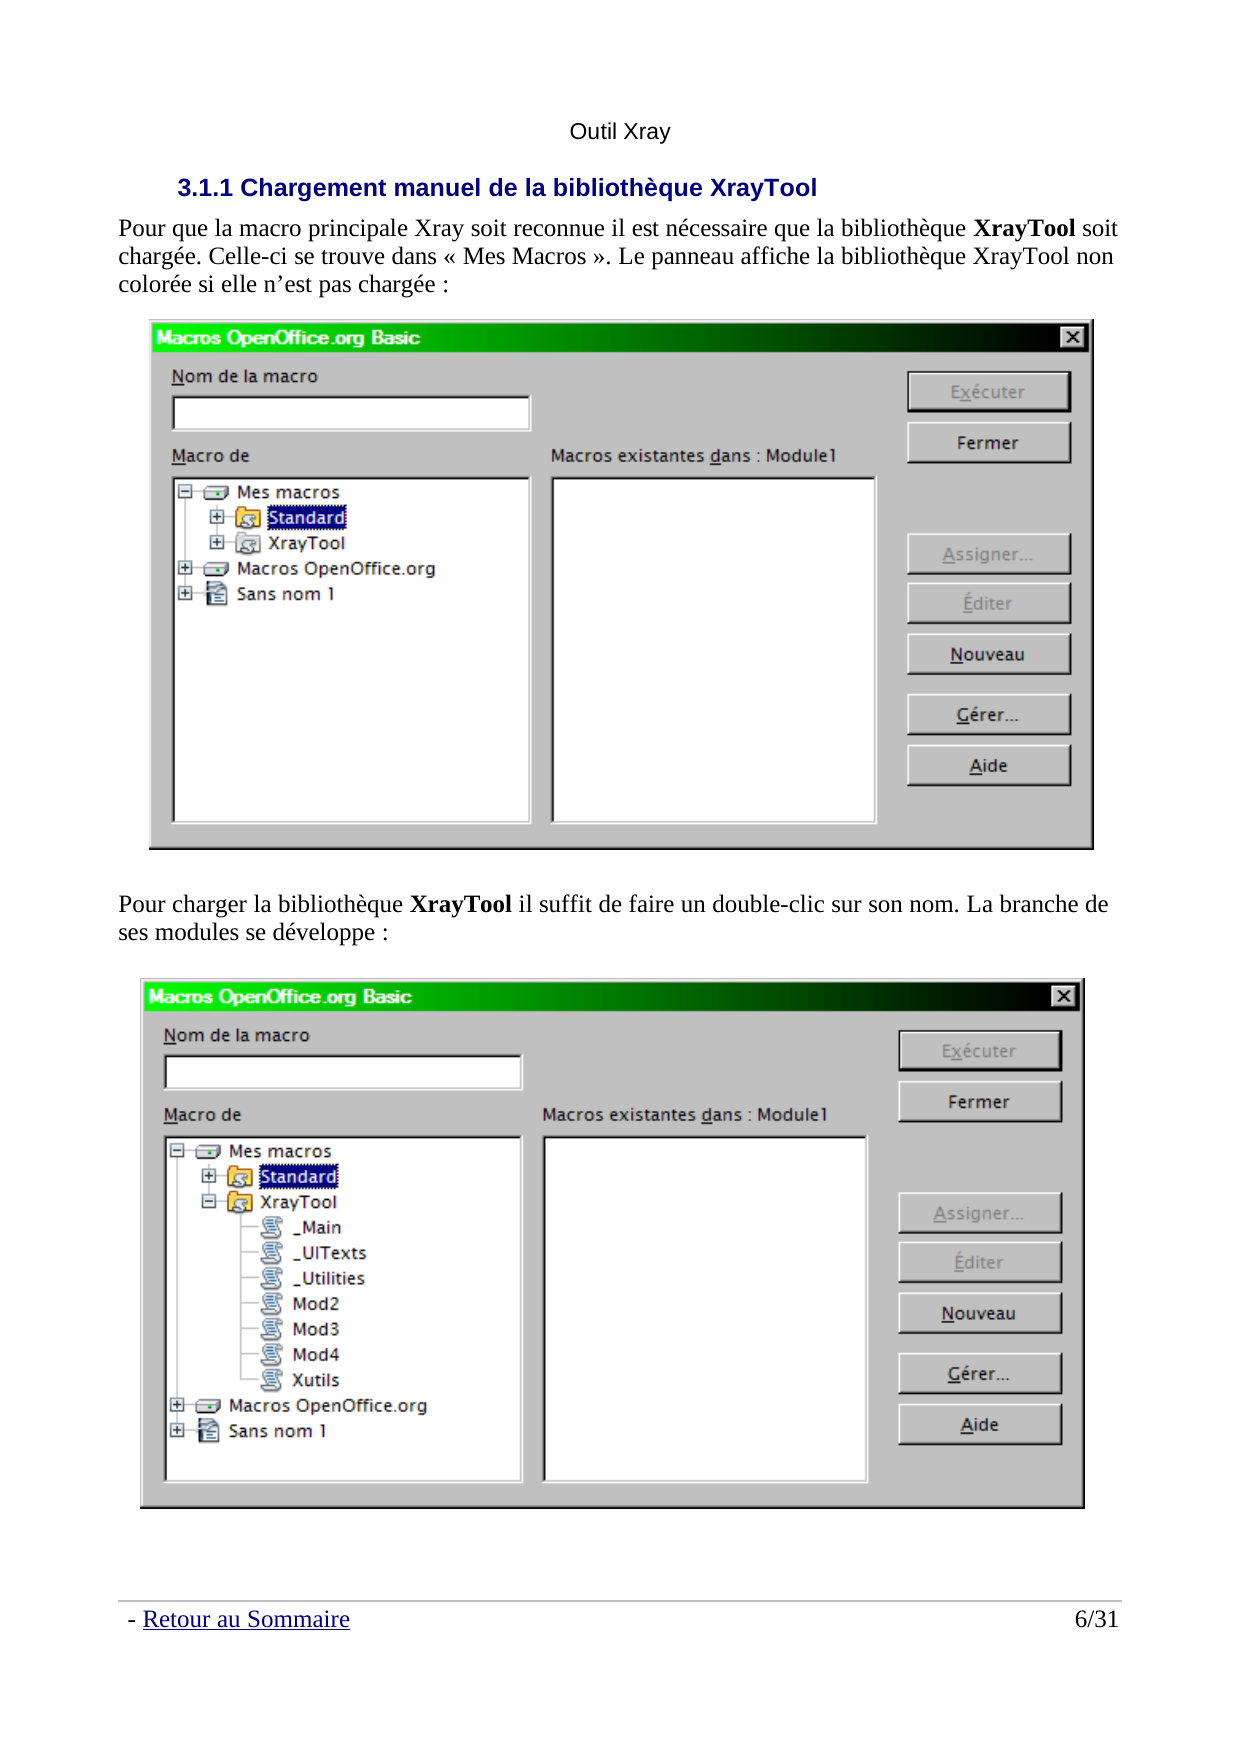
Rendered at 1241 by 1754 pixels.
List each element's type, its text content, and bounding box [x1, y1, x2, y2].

picture [148, 319, 1094, 850]
text Pour que la macro principale Xray soit reconnue il est nécessaire que la bibliothèque XrayTool soit chargée. Celle-ci se trouve dans « Mes Macros ». Le panneau affiche la bibliothèque XrayTool non colorée si elle n’est pas chargée : [118, 214, 1122, 298]
picture [140, 978, 1085, 1509]
text Pour charger la bibliothèque XrayTool il suffit de faire un double-clic sur son nom. La branche de ses modules se développe : [118, 890, 1122, 946]
subtitle Chargement manuel de la bibliothèque XrayTool [177, 174, 1122, 202]
